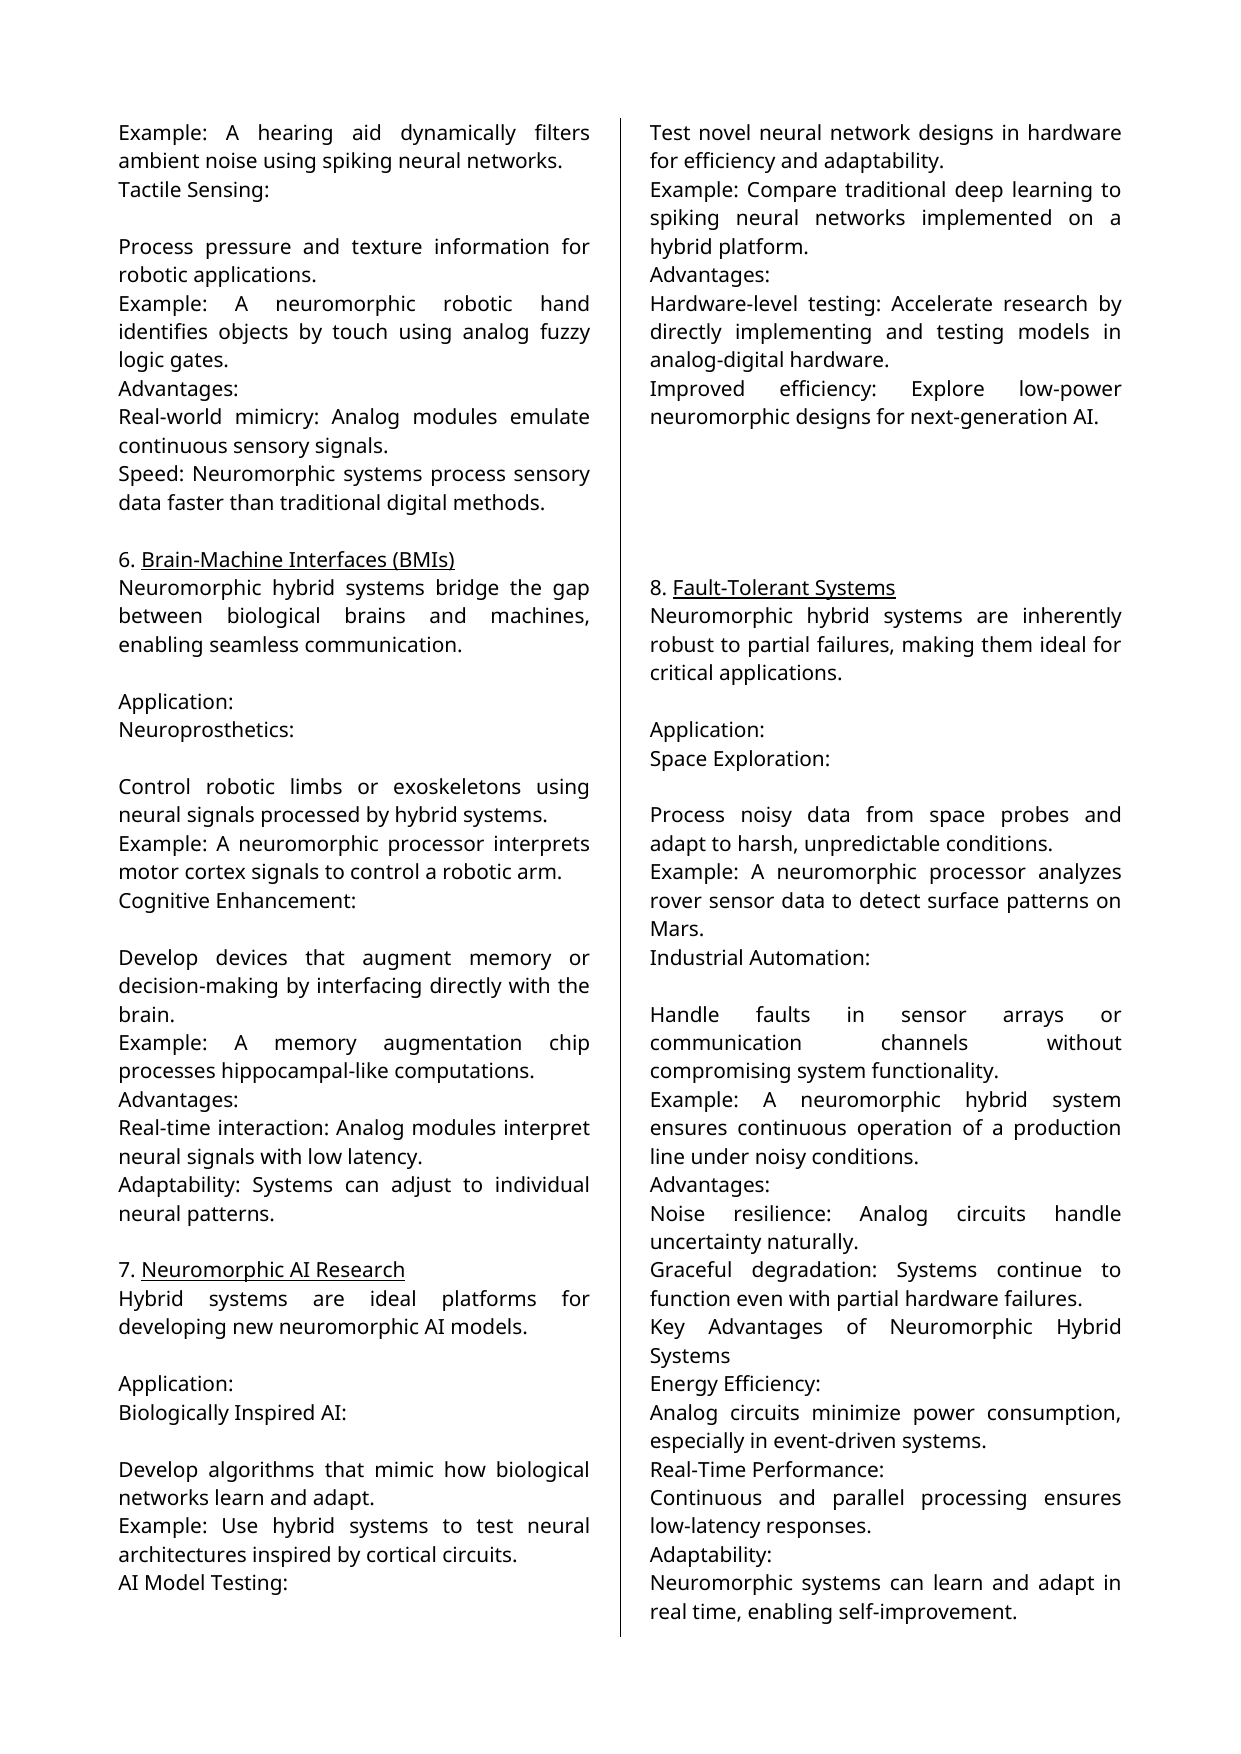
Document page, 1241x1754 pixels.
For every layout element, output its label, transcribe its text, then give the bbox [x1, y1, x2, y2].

text Control robotic limbs or exoskeletons using neural signals processed by hybrid systems. [118, 772, 591, 829]
text Neuromorphic hybrid systems bridge the gap between biological brains and machines, enabling seamless communication. [118, 573, 591, 658]
text Cognitive Enhancement: [118, 886, 591, 914]
text Hybrid systems are ideal platforms for developing new neuromorphic AI models. [118, 1284, 591, 1341]
text Process pressure and texture information for robotic applications. [118, 232, 591, 289]
text Example: A neuromorphic hybrid system ensures continuous operation of a production line under noisy conditions. [649, 1085, 1122, 1170]
text Key Advantages of Neuromorphic Hybrid Systems [649, 1312, 1122, 1369]
text Example: Use hybrid systems to test neural architectures inspired by cortical circuits. [118, 1512, 591, 1568]
text Space Exploration: [649, 744, 1122, 772]
text Tactile Sensing: [118, 175, 591, 203]
text Neuromorphic systems can learn and adapt in real time, enabling self-improvement. [649, 1568, 1122, 1625]
text Application: [649, 715, 1122, 744]
text Noise resilience: Analog circuits handle uncertainty naturally. [649, 1199, 1122, 1256]
text Process noisy data from space probes and adapt to harsh, unpredictable conditions. [649, 801, 1122, 857]
text 6. Brain-Machine Interfaces (BMIs) [118, 545, 591, 573]
text Develop algorithms that mimic how biological networks learn and adapt. [118, 1455, 591, 1512]
text Speed: Neuromorphic systems process sensory data faster than traditional digital methods. [118, 459, 591, 516]
text Adaptability: [649, 1540, 1122, 1568]
text Industrial Automation: [649, 943, 1122, 971]
text Continuous and parallel processing ensures low-latency responses. [649, 1483, 1122, 1540]
text Biologically Inspired AI: [118, 1398, 591, 1426]
text Example: A neuromorphic processor analyzes rover sensor data to detect surface patterns on Mars. [649, 857, 1122, 943]
text Real-Time Performance: [649, 1455, 1122, 1483]
text Test novel neural network designs in hardware for efficiency and adaptability. [649, 118, 1122, 175]
text 7. Neuromorphic AI Research [118, 1256, 591, 1284]
text Advantages: [118, 374, 591, 402]
text Example: A neuromorphic robotic hand identifies objects by touch using analog fuzzy logic gates. [118, 289, 591, 374]
text Application: [118, 1369, 591, 1398]
text Analog circuits minimize power consumption, especially in event-driven systems. [649, 1398, 1122, 1455]
text Develop devices that augment memory or decision-making by interfacing directly with the brain. [118, 943, 591, 1028]
text Neuromorphic hybrid systems are inherently robust to partial failures, making them ideal for critical applications. [649, 602, 1122, 687]
text AI Model Testing: [118, 1568, 591, 1597]
text Advantages: [649, 260, 1122, 289]
text Example: A memory augmentation chip processes hippocampal-like computations. [118, 1028, 591, 1085]
text Handle faults in sensor arrays or communication channels without compromising system functionality. [649, 1000, 1122, 1085]
text Neuroprosthetics: [118, 715, 591, 744]
text Energy Efficiency: [649, 1369, 1122, 1398]
text Example: A hearing aid dynamically filters ambient noise using spiking neural networks. [118, 118, 591, 175]
text Adaptability: Systems can adjust to individual neural patterns. [118, 1170, 591, 1227]
text Real-world mimicry: Analog modules emulate continuous sensory signals. [118, 402, 591, 459]
text Example: Compare traditional deep learning to spiking neural networks implemented on a hybrid platform. [649, 175, 1122, 260]
text Example: A neuromorphic processor interprets motor cortex signals to control a robotic arm. [118, 829, 591, 886]
text 8. Fault-Tolerant Systems [649, 573, 1122, 602]
text Advantages: [649, 1170, 1122, 1199]
text Hardware-level testing: Accelerate research by directly implementing and testing models in analog-digital hardware. [649, 289, 1122, 374]
text Graceful degradation: Systems continue to function even with partial hardware failures. [649, 1256, 1122, 1312]
text Real-time interaction: Analog modules interpret neural signals with low latency. [118, 1113, 591, 1170]
text Improved efficiency: Explore low-power neuromorphic designs for next-generation AI. [649, 374, 1122, 431]
text Advantages: [118, 1085, 591, 1113]
text Application: [118, 687, 591, 715]
